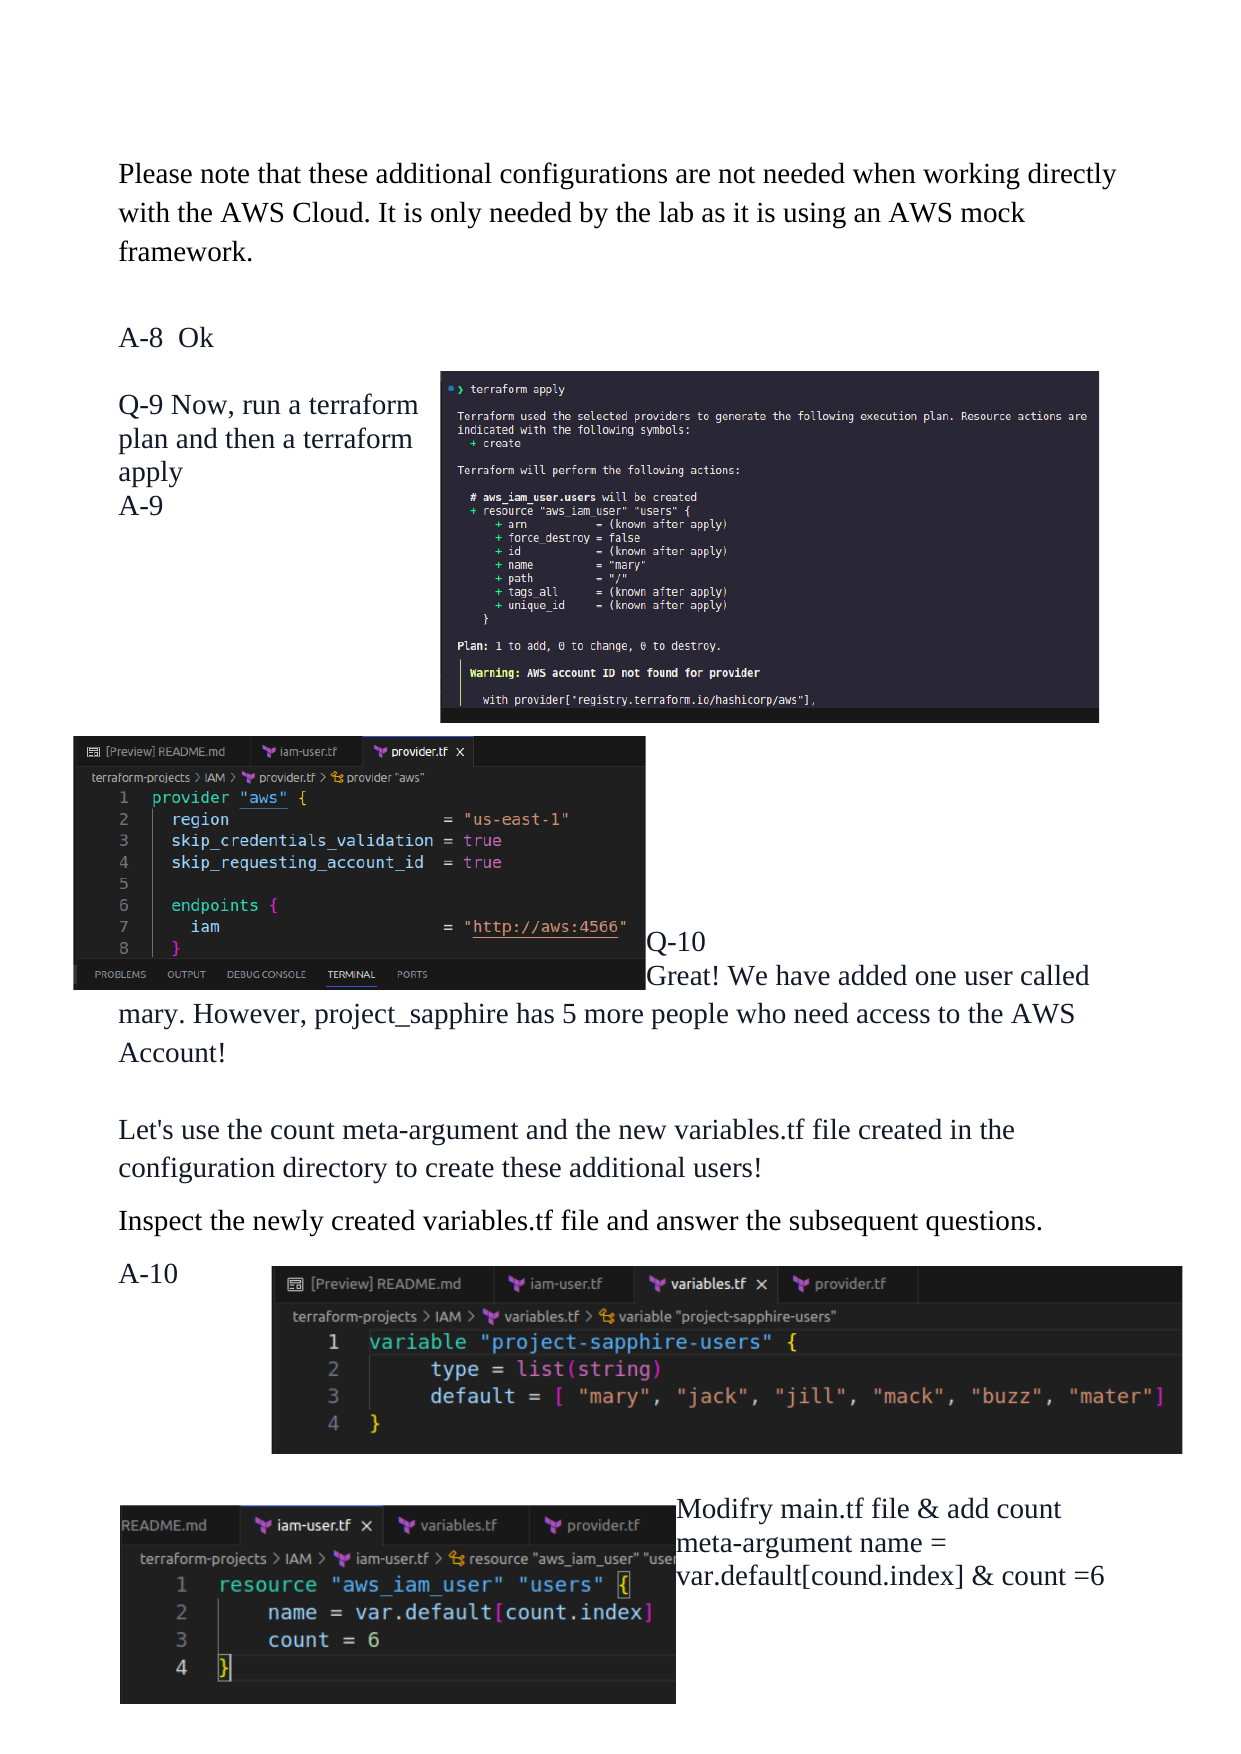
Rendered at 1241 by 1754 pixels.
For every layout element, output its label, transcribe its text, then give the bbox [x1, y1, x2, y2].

text [1100, 387, 1122, 488]
text A-9 [118, 488, 440, 522]
text A-8 Ok [118, 320, 1122, 354]
picture [73, 736, 646, 990]
text Please note that these additional configurations are not needed when working directly with the AWS Cloud. It is only needed by the lab as it is using an AWS mock framework. [118, 118, 1122, 267]
text Modifry main.tf file & add count meta-argument name = var.default[cound.index] & count =6 [118, 1491, 1122, 1592]
picture [440, 371, 1100, 723]
text [1100, 488, 1122, 522]
picture [271, 1266, 1183, 1454]
text Q-9 Now, run a terraform plan and then a terraform apply [118, 387, 440, 488]
picture [531, 1504, 676, 1704]
text Great! We have added one user called mary. However, project_sapphire has 5 more people who need access to the AWS Account! Let's use the count meta-argument and the new variables.tf file created in the configuration directory to create these additional users! [118, 958, 1122, 1184]
text Inspect the newly created variables.tf file and answer the subsequent questions. [118, 1203, 1122, 1237]
text Q-10 [646, 924, 1122, 958]
text A-10 [118, 1257, 1122, 1290]
